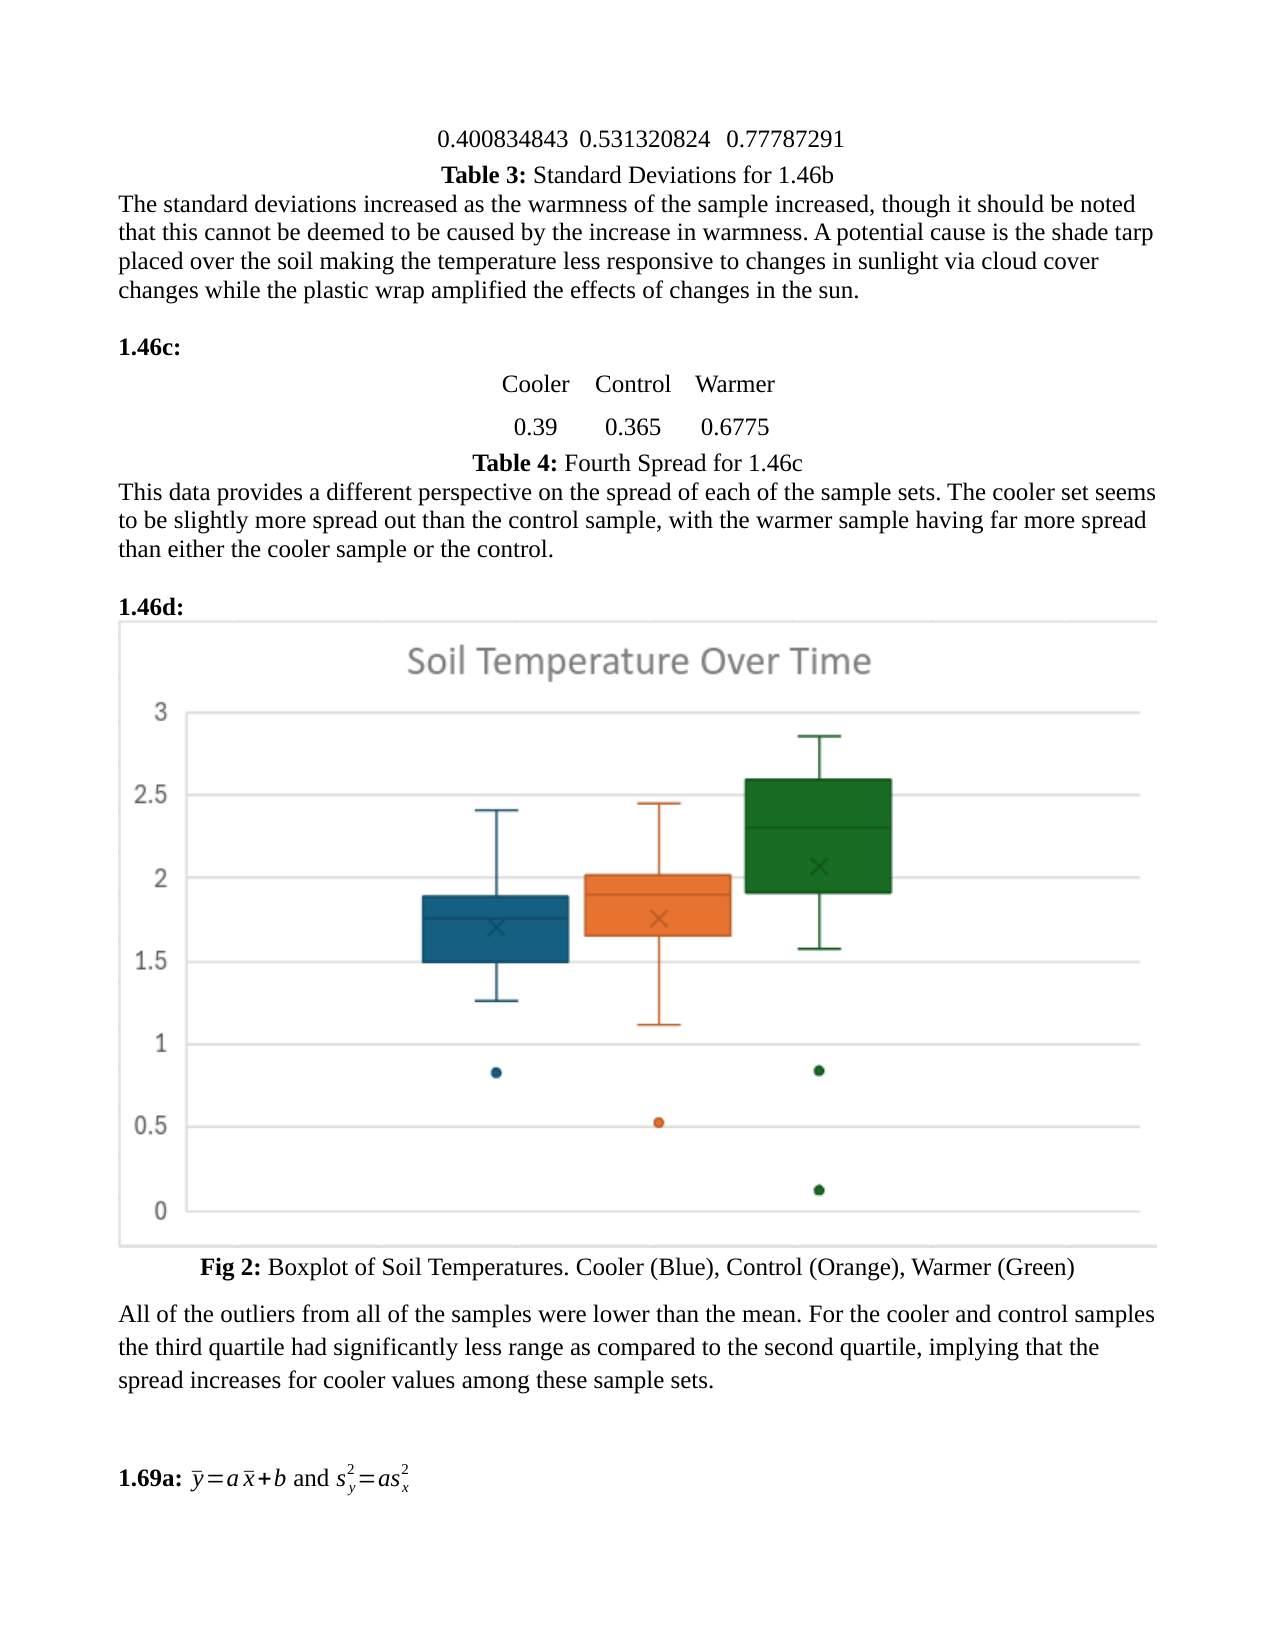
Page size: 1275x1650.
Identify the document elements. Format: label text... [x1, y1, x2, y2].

text 1.46d: [118, 592, 1157, 620]
text Table 4: Fourth Spread for 1.46c [118, 448, 1157, 477]
table_cell 0.39 [488, 406, 584, 448]
table_cell 0.77787291 [713, 118, 847, 160]
text Fig 2: Boxplot of Soil Temperatures. Cooler (Blue), Control (Orange), Warmer (Green) [118, 1248, 1157, 1281]
text This data provides a different perspective on the spread of each of the sample sets. The cooler set seems to be slightly more spread out than the control sample, with the warmer sample having far more spread than either the cooler sample or the control. [118, 477, 1157, 563]
text 1.46c: [118, 332, 1157, 361]
table_cell 0.365 [584, 406, 682, 448]
table_cell 0.531320824 [571, 118, 713, 160]
text Table 3: Standard Deviations for 1.46b [118, 160, 1157, 189]
text 1.69a: and [118, 1461, 1157, 1496]
table_header Warmer [683, 361, 787, 406]
picture [118, 620, 1157, 1248]
table_header Control [584, 361, 682, 406]
table_cell 0.400834843 [428, 118, 571, 160]
text The standard deviations increased as the warmness of the sample increased, though it should be noted that this cannot be deemed to be caused by the increase in warmness. A potential cause is the shade tarp placed over the soil making the temperature less responsive to changes in sunlight via cloud cover changes while the plastic wrap amplified the effects of changes in the sun. [118, 189, 1157, 304]
text All of the outliers from all of the samples were lower than the mean. For the cooler and control samples the third quartile had significantly less range as compared to the second quartile, implying that the spread increases for cooler values among these sample sets. [118, 1299, 1157, 1394]
table_header Cooler [488, 361, 584, 406]
table_cell 0.6775 [683, 406, 787, 448]
